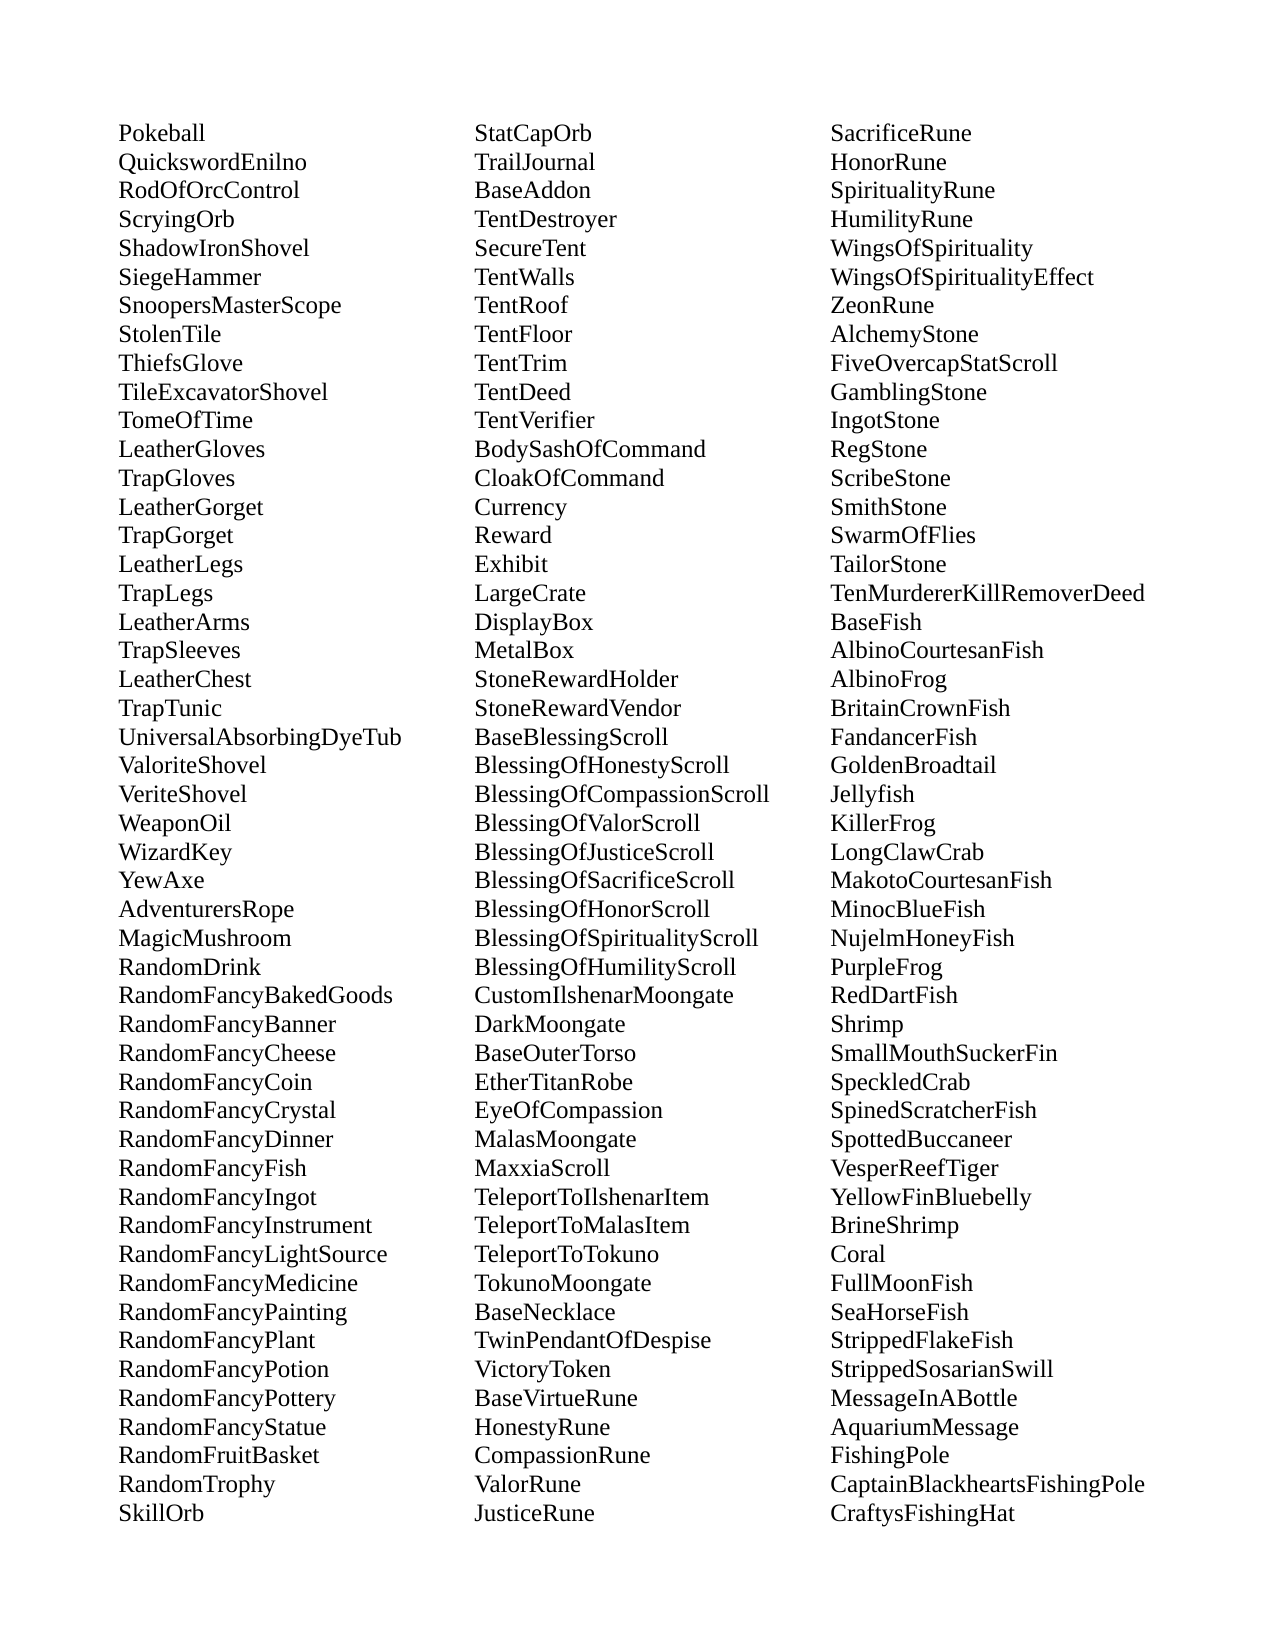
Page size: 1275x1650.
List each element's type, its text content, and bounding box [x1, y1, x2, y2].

text RandomFancyCoin [118, 1067, 445, 1096]
text BlessingOfHonorScroll [474, 894, 801, 923]
text TentTrim [474, 348, 801, 377]
text TwinPendantOfDespise [474, 1326, 801, 1354]
text ScryingOrb [118, 204, 445, 233]
text RandomFancyFish [118, 1153, 445, 1182]
text StatCapOrb [474, 118, 801, 147]
text LeatherGloves [118, 434, 445, 463]
text ShadowIronShovel [118, 233, 445, 262]
text CloakOfCommand [474, 463, 801, 492]
text MakotoCourtesanFish [830, 866, 1157, 894]
text CraftysFishingHat [830, 1498, 1157, 1527]
text TileExcavatorShovel [118, 377, 445, 406]
text BaseNecklace [474, 1297, 801, 1326]
text BaseAddon [474, 176, 801, 204]
text RandomFancyLightSource [118, 1239, 445, 1268]
text StrippedSosarianSwill [830, 1354, 1157, 1383]
text SpiritualityRune [830, 176, 1157, 204]
text BlessingOfValorScroll [474, 808, 801, 837]
text ValoriteShovel [118, 751, 445, 779]
text RedDartFish [830, 981, 1157, 1009]
text LeatherLegs [118, 549, 445, 578]
text TokunoMoongate [474, 1268, 801, 1297]
text Exhibit [474, 549, 801, 578]
text RandomFancyPainting [118, 1297, 445, 1326]
text BritainCrownFish [830, 693, 1157, 722]
text SmithStone [830, 492, 1157, 521]
text TrapGorget [118, 521, 445, 549]
text LongClawCrab [830, 837, 1157, 866]
text AquariumMessage [830, 1412, 1157, 1441]
text LeatherGorget [118, 492, 445, 521]
text RandomFancyBakedGoods [118, 981, 445, 1009]
text EtherTitanRobe [474, 1067, 801, 1096]
text BaseOuterTorso [474, 1038, 801, 1067]
text PurpleFrog [830, 952, 1157, 981]
text BlessingOfCompassionScroll [474, 779, 801, 808]
text AlchemyStone [830, 319, 1157, 348]
text ThiefsGlove [118, 348, 445, 377]
text HonorRune [830, 147, 1157, 176]
text SnoopersMasterScope [118, 291, 445, 319]
text DarkMoongate [474, 1009, 801, 1038]
text JusticeRune [474, 1498, 801, 1527]
text SacrificeRune [830, 118, 1157, 147]
text Coral [830, 1239, 1157, 1268]
text TentFloor [474, 319, 801, 348]
text MessageInABottle [830, 1383, 1157, 1412]
text Currency [474, 492, 801, 521]
text RegStone [830, 434, 1157, 463]
text MetalBox [474, 636, 801, 664]
text VesperReefTiger [830, 1153, 1157, 1182]
text BlessingOfSacrificeScroll [474, 866, 801, 894]
text RandomFancyPottery [118, 1383, 445, 1412]
text YewAxe [118, 866, 445, 894]
text RodOfOrcControl [118, 176, 445, 204]
text ScribeStone [830, 463, 1157, 492]
text QuickswordEnilno [118, 147, 445, 176]
text TeleportToMalasItem [474, 1211, 801, 1239]
text HonestyRune [474, 1412, 801, 1441]
text VictoryToken [474, 1354, 801, 1383]
text SeaHorseFish [830, 1297, 1157, 1326]
text MagicMushroom [118, 923, 445, 952]
text LeatherArms [118, 607, 445, 636]
text CustomIlshenarMoongate [474, 981, 801, 1009]
text DisplayBox [474, 607, 801, 636]
text RandomFancyStatue [118, 1412, 445, 1441]
text FiveOvercapStatScroll [830, 348, 1157, 377]
text WingsOfSpiritualityEffect [830, 262, 1157, 291]
text ZeonRune [830, 291, 1157, 319]
text RandomFancyPotion [118, 1354, 445, 1383]
text StoneRewardHolder [474, 664, 801, 693]
text GamblingStone [830, 377, 1157, 406]
text TrapGloves [118, 463, 445, 492]
text TentDestroyer [474, 204, 801, 233]
text HumilityRune [830, 204, 1157, 233]
text TenMurdererKillRemoverDeed [830, 578, 1157, 607]
text TrapSleeves [118, 636, 445, 664]
text WingsOfSpirituality [830, 233, 1157, 262]
text RandomFancyDinner [118, 1124, 445, 1153]
text YellowFinBluebelly [830, 1182, 1157, 1211]
text WeaponOil [118, 808, 445, 837]
text AdventurersRope [118, 894, 445, 923]
text TentVerifier [474, 406, 801, 434]
text TrailJournal [474, 147, 801, 176]
text TentDeed [474, 377, 801, 406]
text SpottedBuccaneer [830, 1124, 1157, 1153]
text AlbinoCourtesanFish [830, 636, 1157, 664]
text TrapLegs [118, 578, 445, 607]
text FishingPole [830, 1441, 1157, 1469]
text LeatherChest [118, 664, 445, 693]
text TeleportToTokuno [474, 1239, 801, 1268]
text AlbinoFrog [830, 664, 1157, 693]
text StoneRewardVendor [474, 693, 801, 722]
text BlessingOfSpiritualityScroll [474, 923, 801, 952]
text MinocBlueFish [830, 894, 1157, 923]
text SiegeHammer [118, 262, 445, 291]
text ValorRune [474, 1469, 801, 1498]
text TailorStone [830, 549, 1157, 578]
text WizardKey [118, 837, 445, 866]
text RandomFancyCrystal [118, 1096, 445, 1124]
text BlessingOfJusticeScroll [474, 837, 801, 866]
text RandomFancyBanner [118, 1009, 445, 1038]
text MalasMoongate [474, 1124, 801, 1153]
text TomeOfTime [118, 406, 445, 434]
text FullMoonFish [830, 1268, 1157, 1297]
text BlessingOfHonestyScroll [474, 751, 801, 779]
text CompassionRune [474, 1441, 801, 1469]
text GoldenBroadtail [830, 751, 1157, 779]
text RandomFruitBasket [118, 1441, 445, 1469]
text MaxxiaScroll [474, 1153, 801, 1182]
text RandomFancyInstrument [118, 1211, 445, 1239]
text RandomFancyMedicine [118, 1268, 445, 1297]
text SwarmOfFlies [830, 521, 1157, 549]
text BaseBlessingScroll [474, 722, 801, 751]
text IngotStone [830, 406, 1157, 434]
text RandomFancyIngot [118, 1182, 445, 1211]
text BaseVirtueRune [474, 1383, 801, 1412]
text BlessingOfHumilityScroll [474, 952, 801, 981]
text CaptainBlackheartsFishingPole [830, 1469, 1157, 1498]
text SpinedScratcherFish [830, 1096, 1157, 1124]
text TeleportToIlshenarItem [474, 1182, 801, 1211]
text SpeckledCrab [830, 1067, 1157, 1096]
text KillerFrog [830, 808, 1157, 837]
text RandomDrink [118, 952, 445, 981]
text EyeOfCompassion [474, 1096, 801, 1124]
text Pokeball [118, 118, 445, 147]
text RandomFancyPlant [118, 1326, 445, 1354]
text SecureTent [474, 233, 801, 262]
text StrippedFlakeFish [830, 1326, 1157, 1354]
text StolenTile [118, 319, 445, 348]
text VeriteShovel [118, 779, 445, 808]
text UniversalAbsorbingDyeTub [118, 722, 445, 751]
text SkillOrb [118, 1498, 445, 1527]
text Jellyfish [830, 779, 1157, 808]
text BaseFish [830, 607, 1157, 636]
text Reward [474, 521, 801, 549]
text TentRoof [474, 291, 801, 319]
text TrapTunic [118, 693, 445, 722]
text RandomTrophy [118, 1469, 445, 1498]
text NujelmHoneyFish [830, 923, 1157, 952]
text TentWalls [474, 262, 801, 291]
text BrineShrimp [830, 1211, 1157, 1239]
text FandancerFish [830, 722, 1157, 751]
text Shrimp [830, 1009, 1157, 1038]
text RandomFancyCheese [118, 1038, 445, 1067]
text BodySashOfCommand [474, 434, 801, 463]
text LargeCrate [474, 578, 801, 607]
text SmallMouthSuckerFin [830, 1038, 1157, 1067]
